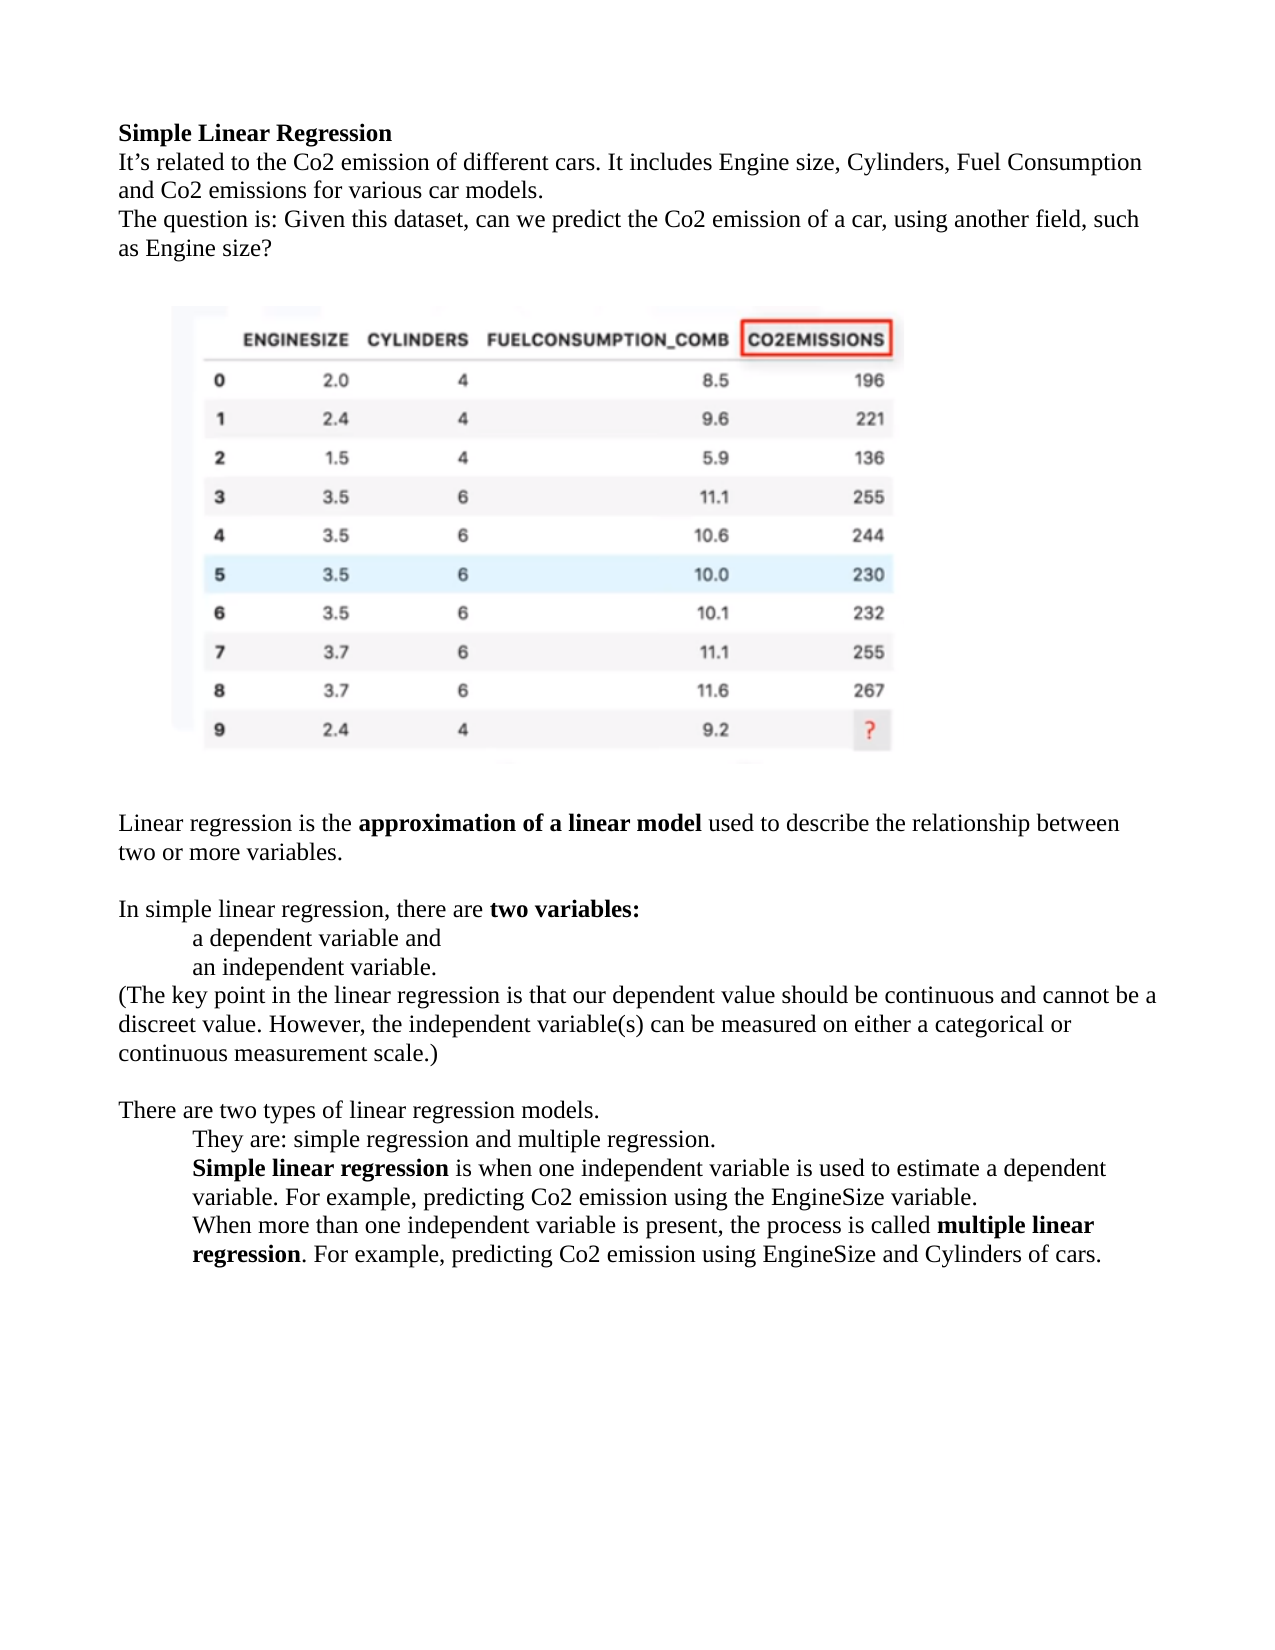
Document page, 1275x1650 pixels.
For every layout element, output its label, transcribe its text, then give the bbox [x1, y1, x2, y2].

text Simple linear regression is when one independent variable is used to estimate a dependent variable. For example, predicting Co2 emission using the EngineSize variable. [118, 1153, 1157, 1211]
text (The key point in the linear regression is that our dependent value should be continuous and cannot be a discreet value. However, the independent variable(s) can be measured on either a categorical or continuous measurement scale.) [118, 981, 1157, 1067]
text Simple Linear Regression [118, 118, 1157, 147]
text Linear regression is the approximation of a linear model used to describe the relationship between two or more variables. [118, 808, 1157, 866]
picture [171, 306, 905, 764]
text a dependent variable and [118, 923, 1157, 952]
text In simple linear regression, there are two variables: [118, 894, 1157, 923]
text It’s related to the Co2 emission of different cars. It includes Engine size, Cylinders, Fuel Consumption and Co2 emissions for various car models. [118, 147, 1157, 204]
text There are two types of linear regression models. [118, 1096, 1157, 1124]
text an independent variable. [118, 952, 1157, 981]
text The question is: Given this dataset, can we predict the Co2 emission of a car, using another field, such as Engine size? [118, 204, 1157, 262]
text They are: simple regression and multiple regression. [118, 1124, 1157, 1153]
text When more than one independent variable is present, the process is called multiple linear regression. For example, predicting Co2 emission using EngineSize and Cylinders of cars. [118, 1211, 1157, 1268]
